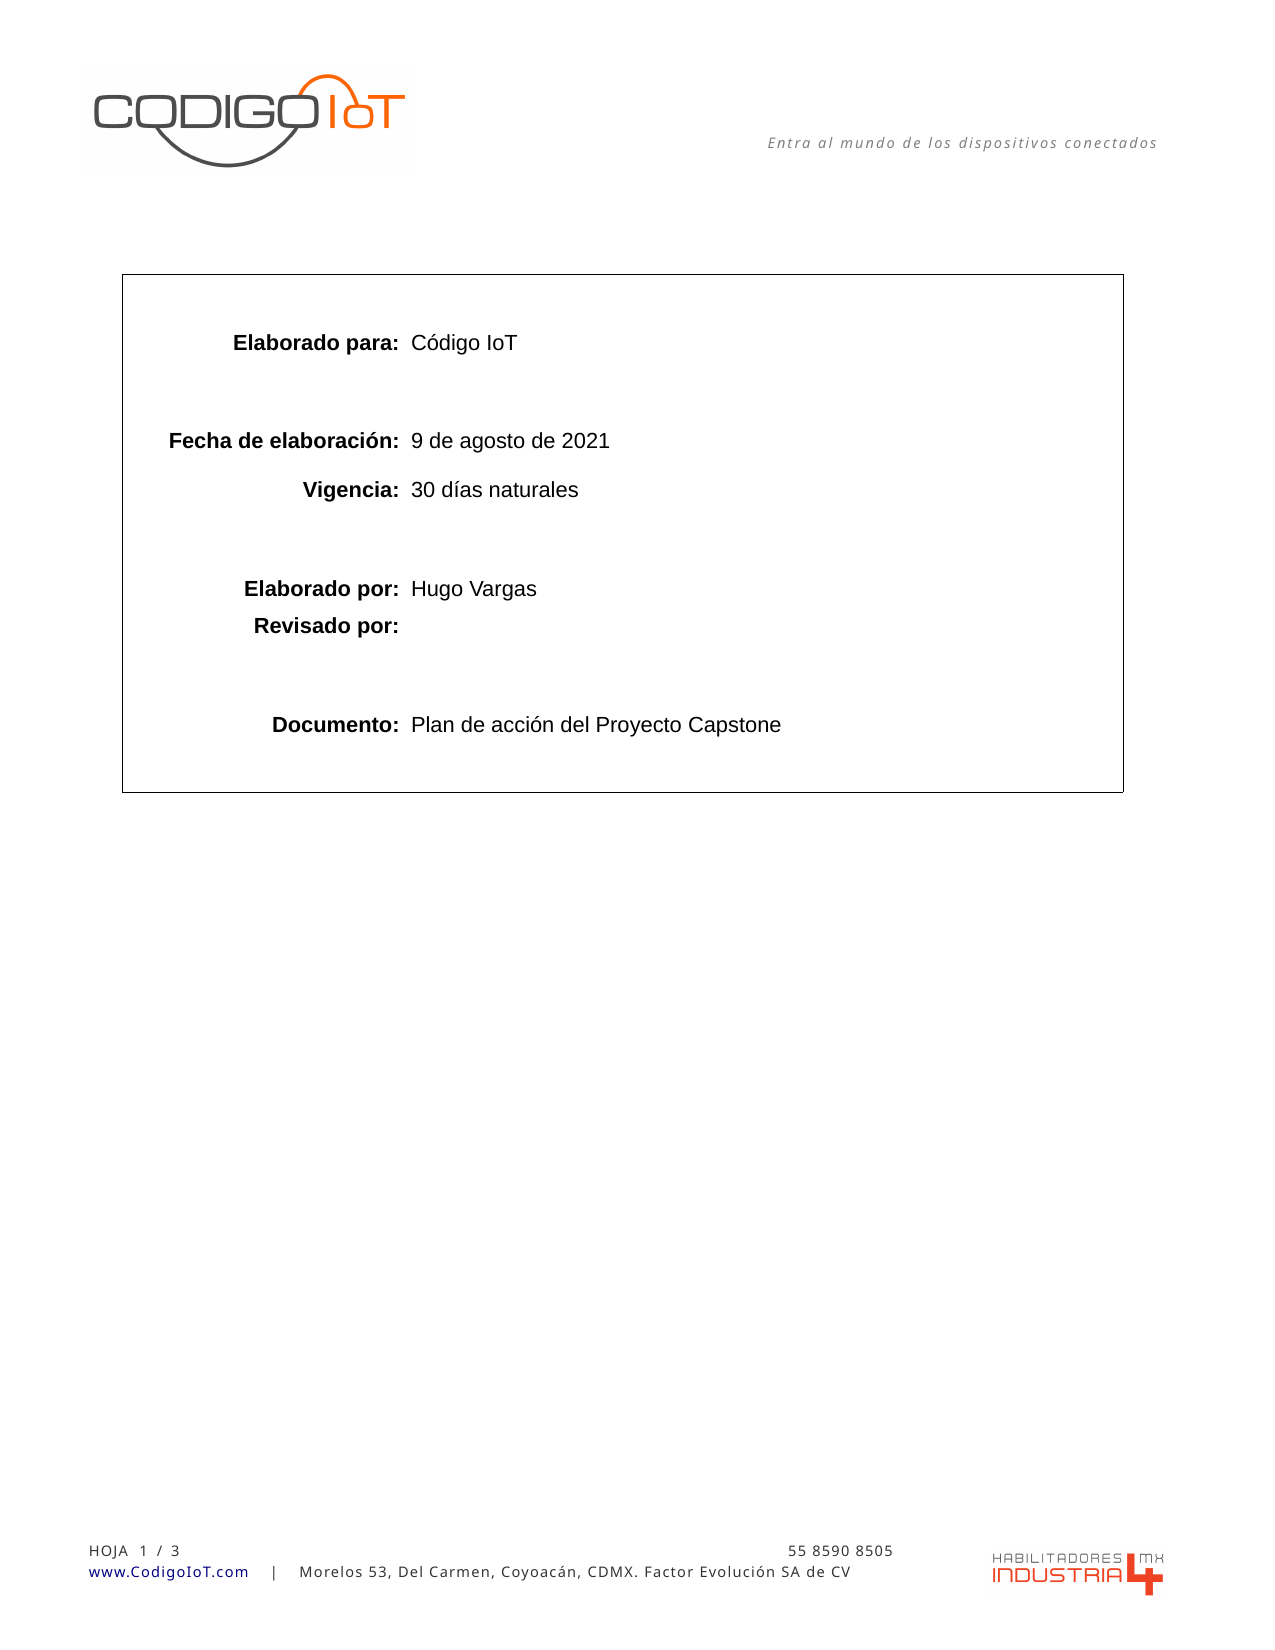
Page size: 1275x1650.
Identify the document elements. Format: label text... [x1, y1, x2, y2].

table_cell Plan de acción del Proyecto Capstone [405, 706, 1123, 755]
table_cell [405, 521, 1123, 570]
table_cell [123, 373, 405, 422]
picture [989, 1549, 1169, 1600]
table_cell [405, 373, 1123, 422]
table_cell Fecha de elaboración: [123, 422, 405, 471]
table_cell 30 días naturales [405, 471, 1123, 521]
table_cell [123, 755, 1123, 792]
table_cell [405, 657, 1123, 706]
table_cell Hugo Vargas [405, 570, 1123, 657]
table_cell 9 de agosto de 2021 [405, 422, 1123, 471]
table_cell Vigencia: [123, 471, 405, 521]
table_cell Elaborado por: Revisado por: [123, 570, 405, 657]
table_cell Elaborado para: [123, 324, 405, 373]
table_cell [123, 275, 1123, 324]
table_cell Documento: [123, 706, 405, 755]
table_cell Código IoT [405, 324, 1123, 373]
table_cell [123, 657, 405, 706]
table_header [123, 213, 1123, 274]
table_cell [123, 521, 405, 570]
picture [84, 67, 415, 173]
